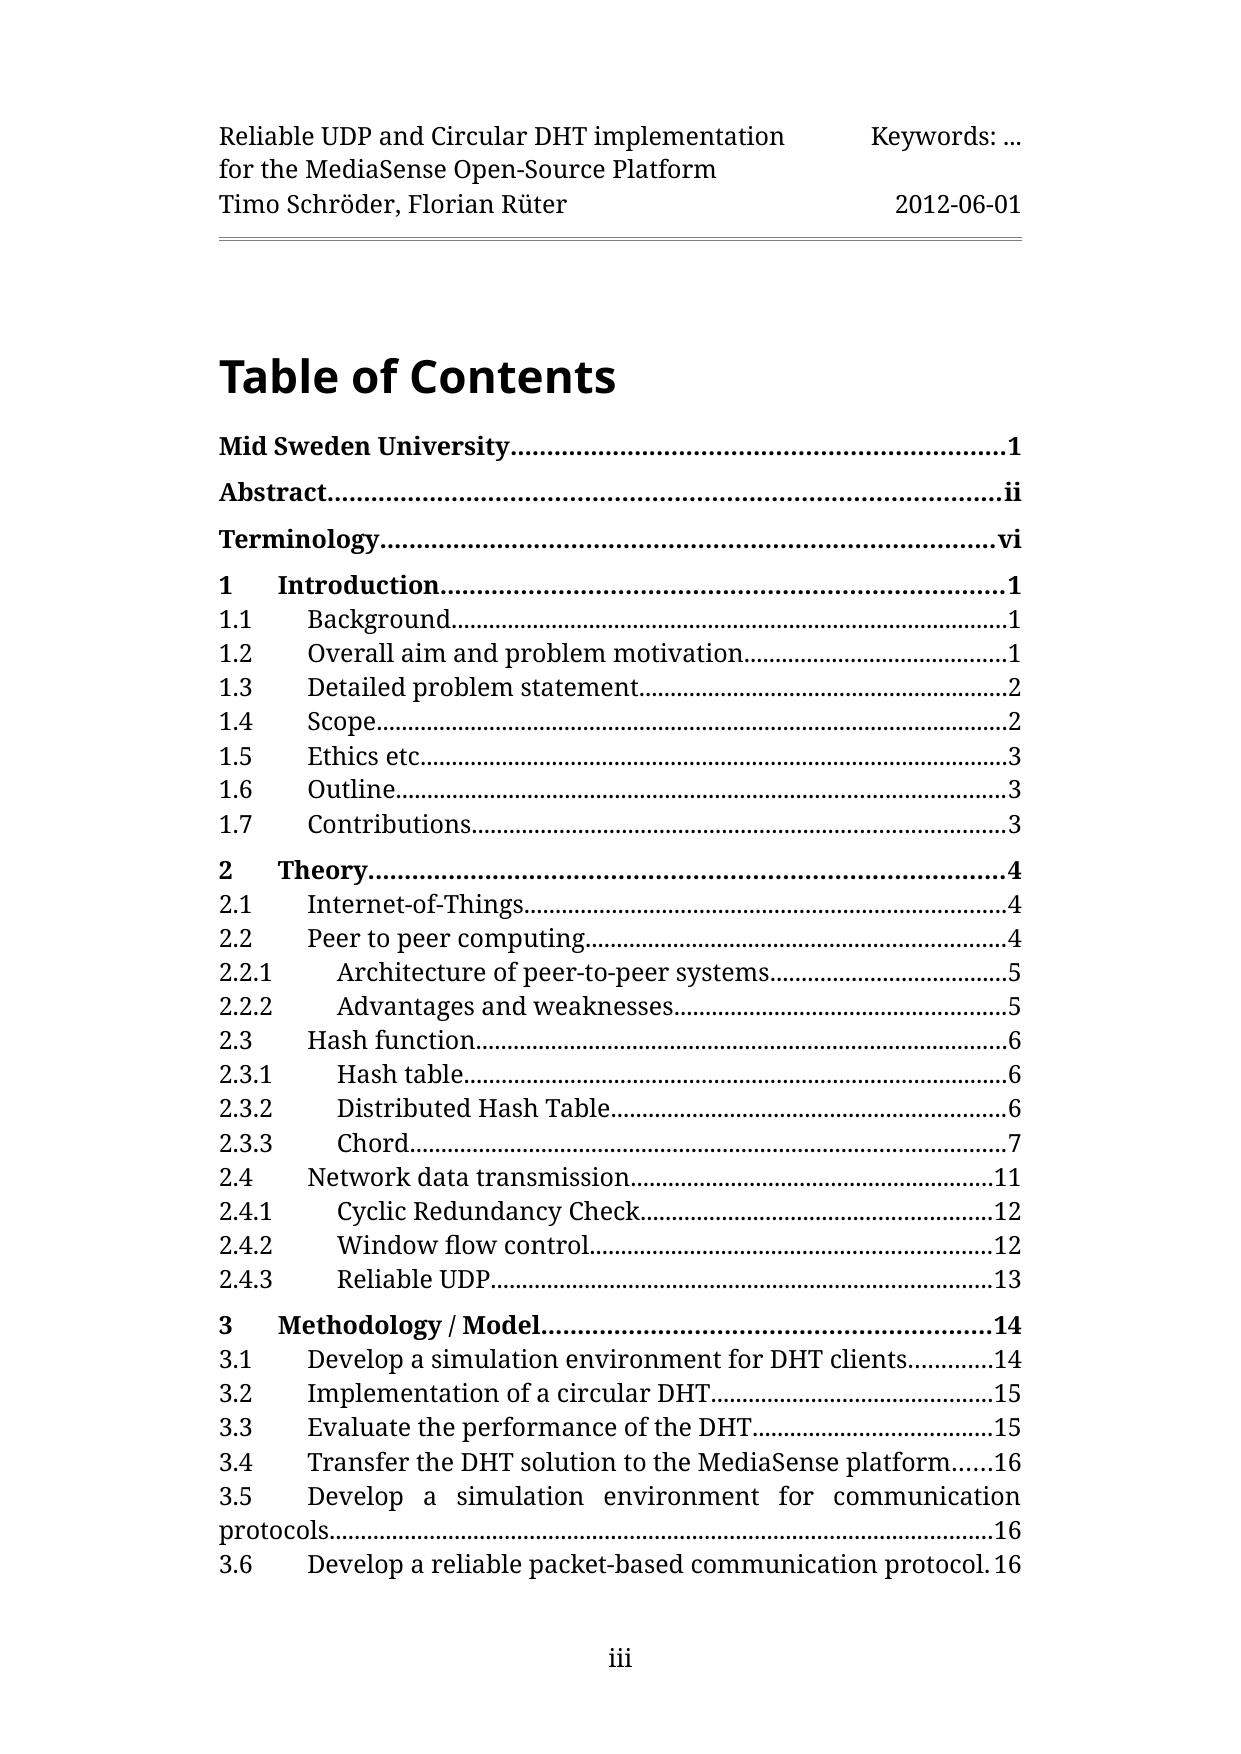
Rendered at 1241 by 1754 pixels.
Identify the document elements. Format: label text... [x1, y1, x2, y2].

text 1.6 Outline 3 [218, 772, 1022, 806]
text 1 Introduction 1 [218, 568, 1022, 602]
text 2.4.2 Window flow control 12 [218, 1227, 1022, 1261]
text 3.3 Evaluate the performance of the DHT 15 [218, 1410, 1022, 1444]
text 1.3 Detailed problem statement 2 [218, 670, 1022, 704]
text 3.6 Develop a reliable packet-based communication protocol 16 [218, 1546, 1022, 1580]
text 2.2.1 Architecture of peer-to-peer systems 5 [218, 955, 1022, 989]
text 3.1 Develop a simulation environment for DHT clients 14 [218, 1342, 1022, 1376]
text 2.3.3 Chord 7 [218, 1125, 1022, 1159]
text 2.3.1 Hash table 6 [218, 1057, 1022, 1091]
text 1.1 Background 1 [218, 602, 1022, 636]
text 1.7 Contributions 3 [218, 806, 1022, 840]
text 3.2 Implementation of a circular DHT 15 [218, 1376, 1022, 1410]
text 1.5 Ethics etc 3 [218, 738, 1022, 772]
text 3 Methodology / Model 14 [218, 1308, 1022, 1342]
text 1.2 Overall aim and problem motivation 1 [218, 636, 1022, 670]
text Terminology vi [218, 521, 1022, 555]
text 2.4.3 Reliable UDP 13 [218, 1261, 1022, 1296]
text 2.3.2 Distributed Hash Table 6 [218, 1091, 1022, 1125]
text 2.2.2 Advantages and weaknesses 5 [218, 989, 1022, 1023]
text 2.3 Hash function 6 [218, 1023, 1022, 1057]
text Mid Sweden University 1 [218, 428, 1022, 462]
text 3.5 Develop a simulation environment for communication protocols 16 [218, 1478, 1022, 1546]
text 1.4 Scope 2 [218, 704, 1022, 738]
text Abstract ii [218, 475, 1022, 509]
subtitle Table of Contents [218, 344, 1022, 407]
text 2.1 Internet-of-Things 4 [218, 887, 1022, 921]
text 3.4 Transfer the DHT solution to the MediaSense platform 16 [218, 1444, 1022, 1478]
text 2.4.1 Cyclic Redundancy Check 12 [218, 1193, 1022, 1227]
text 2.4 Network data transmission 11 [218, 1159, 1022, 1193]
text 2 Theory 4 [218, 853, 1022, 887]
text 2.2 Peer to peer computing 4 [218, 921, 1022, 955]
